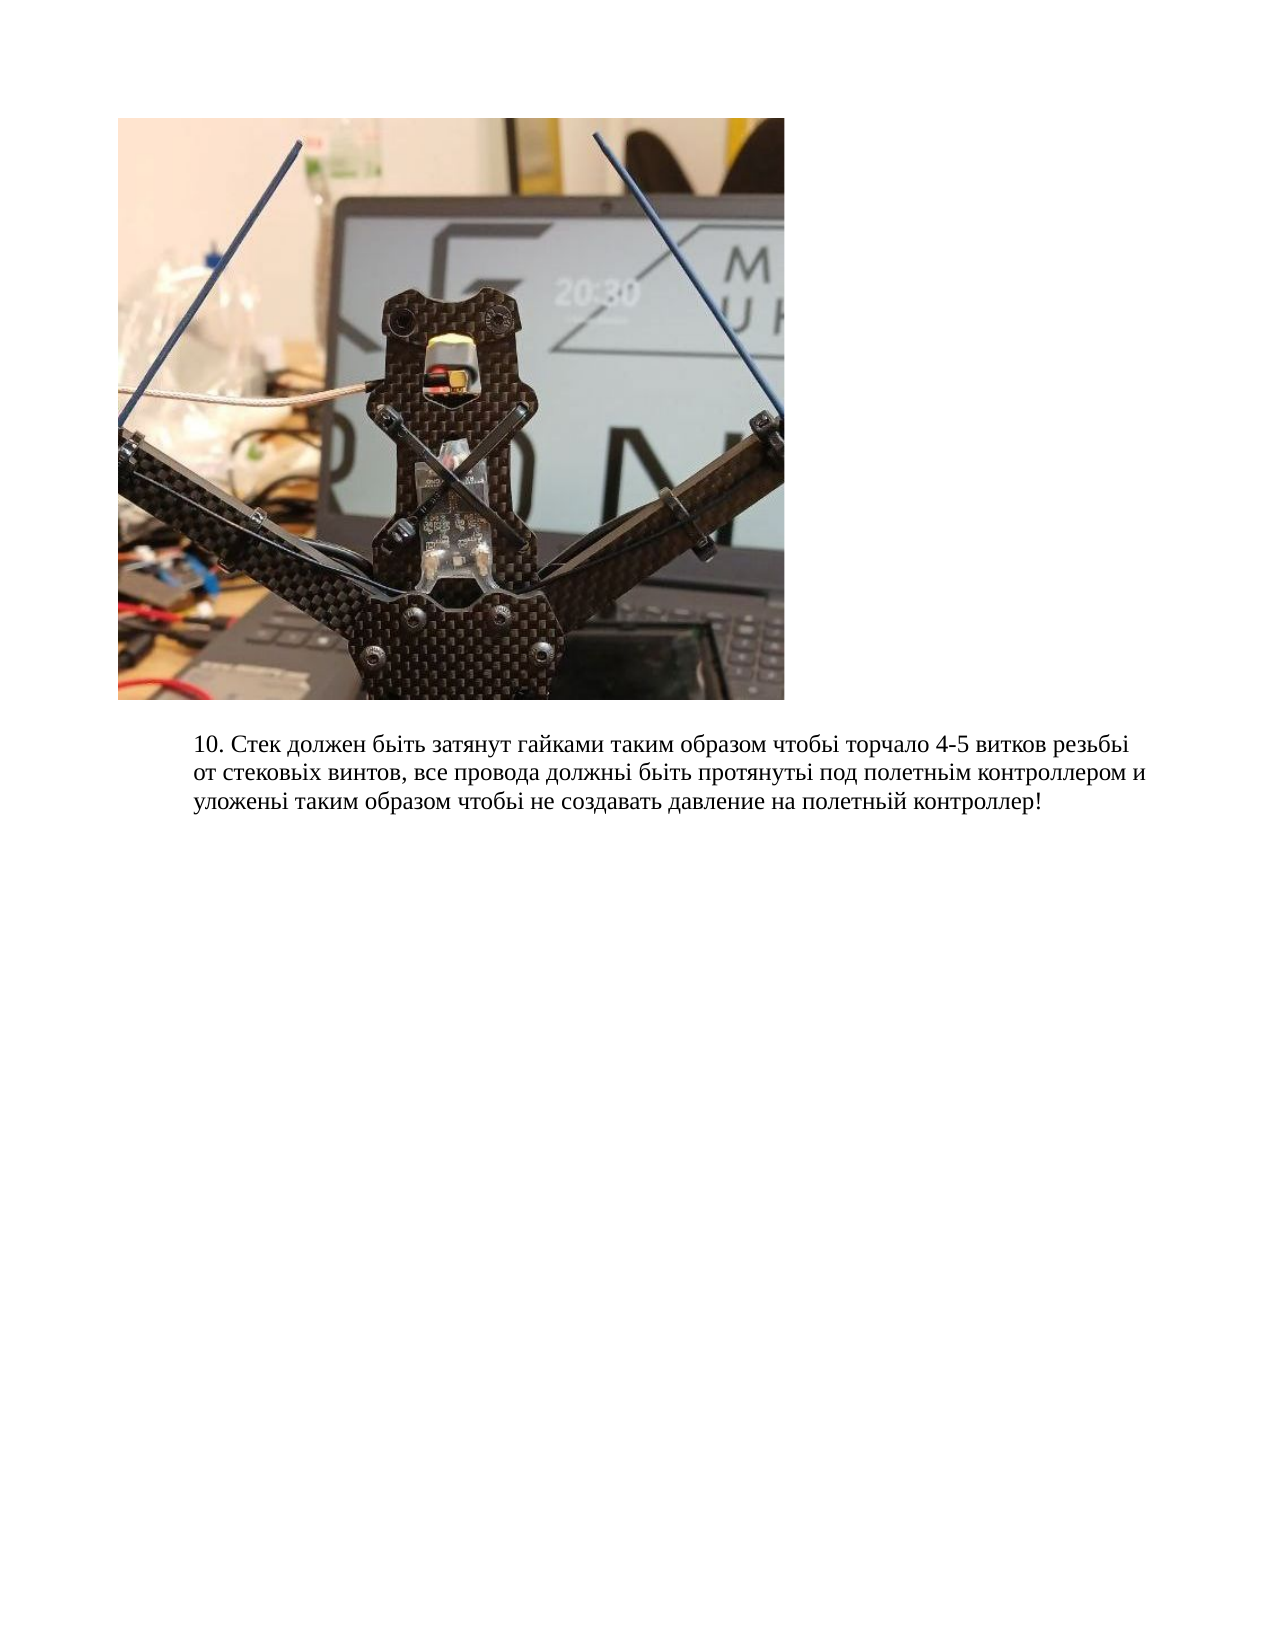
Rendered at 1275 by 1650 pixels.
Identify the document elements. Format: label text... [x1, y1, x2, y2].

picture [118, 118, 785, 700]
list 10. Стек должен бьіть затянут гайками таким образом чтобьі торчало 4-5 витков резьбьі от стековьіх винтов, все провода должньі бьіть протянутьі под полетньім контроллером и уложеньі таким образом чтобьі не создавать давление на полетньій контроллер! [156, 729, 1157, 815]
